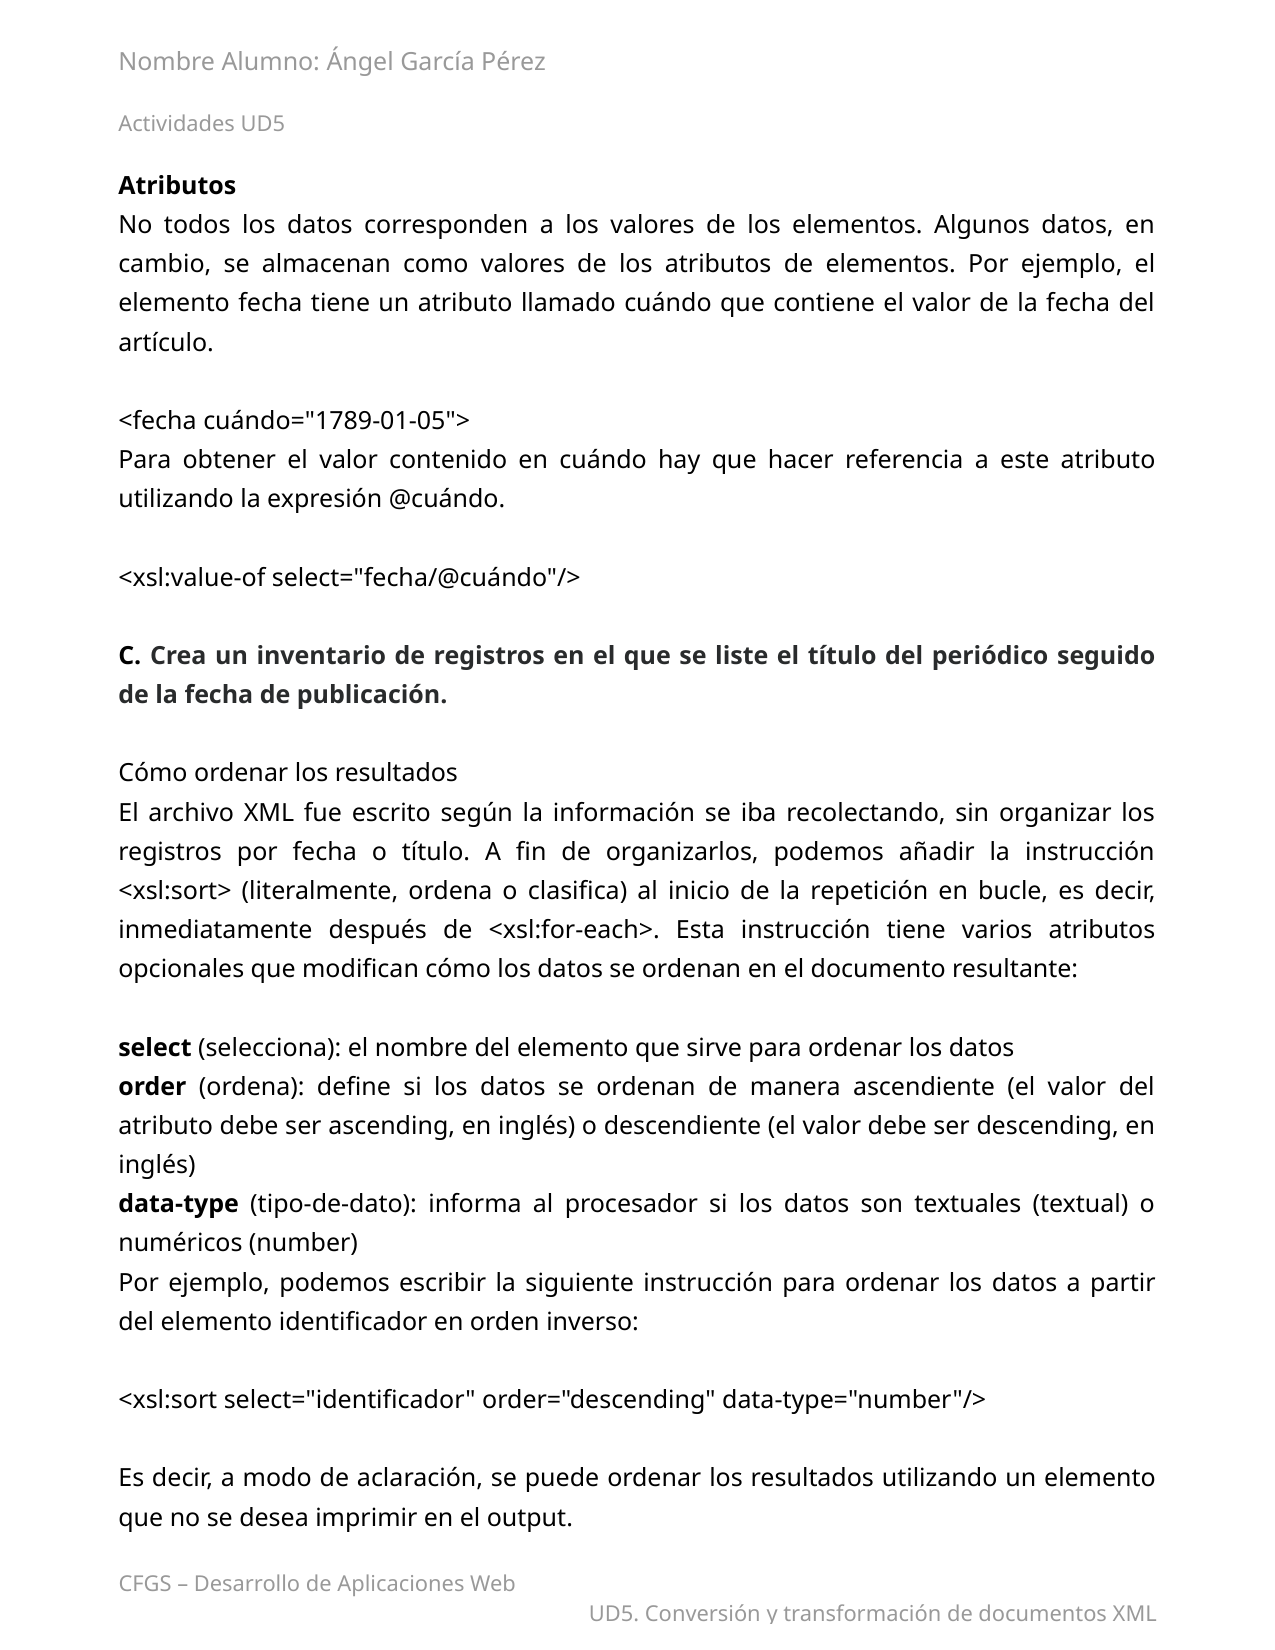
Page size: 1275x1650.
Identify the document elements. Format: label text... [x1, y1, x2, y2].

text Atributos [118, 167, 1157, 202]
text <xsl:value-of select="fecha/@cuándo"/> [118, 559, 1157, 593]
text <fecha cuándo="1789-01-05"> [118, 402, 1157, 437]
text <xsl:sort select="identificador" order="descending" data-type="number"/> [118, 1382, 1157, 1416]
text order (ordena): define si los datos se ordenan de manera ascendiente (el valor del atributo debe ser ascending, en inglés) o descendiente (el valor debe ser descending, en inglés) [118, 1068, 1157, 1181]
text select (selecciona): el nombre del elemento que sirve para ordenar los datos [118, 1029, 1157, 1063]
text No todos los datos corresponden a los valores de los elementos. Algunos datos, en cambio, se almacenan como valores de los atributos de elementos. Por ejemplo, el elemento fecha tiene un atributo llamado cuándo que contiene el valor de la fecha del artículo. [118, 207, 1157, 358]
text Por ejemplo, podemos escribir la siguiente instrucción para ordenar los datos a partir del elemento identificador en orden inverso: [118, 1264, 1157, 1337]
text Cómo ordenar los resultados [118, 755, 1157, 789]
text C. Crea un inventario de registros en el que se liste el título del periódico seguido de la fecha de publicación. [118, 637, 1157, 711]
text data-type (tipo-de-dato): informa al procesador si los datos son textuales (textual) o numéricos (number) [118, 1186, 1157, 1259]
text El archivo XML fue escrito según la información se iba recolectando, sin organizar los registros por fecha o título. A fin de organizarlos, podemos añadir la instrucción <xsl:sort> (literalmente, ordena o clasifica) al inicio de la repetición en bucle, es decir, inmediatamente después de <xsl:for-each>. Esta instrucción tiene varios atributos opcionales que modifican cómo los datos se ordenan en el documento resultante: [118, 794, 1157, 985]
text Para obtener el valor contenido en cuándo hay que hacer referencia a este atributo utilizando la expresión @cuándo. [118, 442, 1157, 515]
text Es decir, a modo de aclaración, se puede ordenar los resultados utilizando un elemento que no se desea imprimir en el output. [118, 1460, 1157, 1533]
